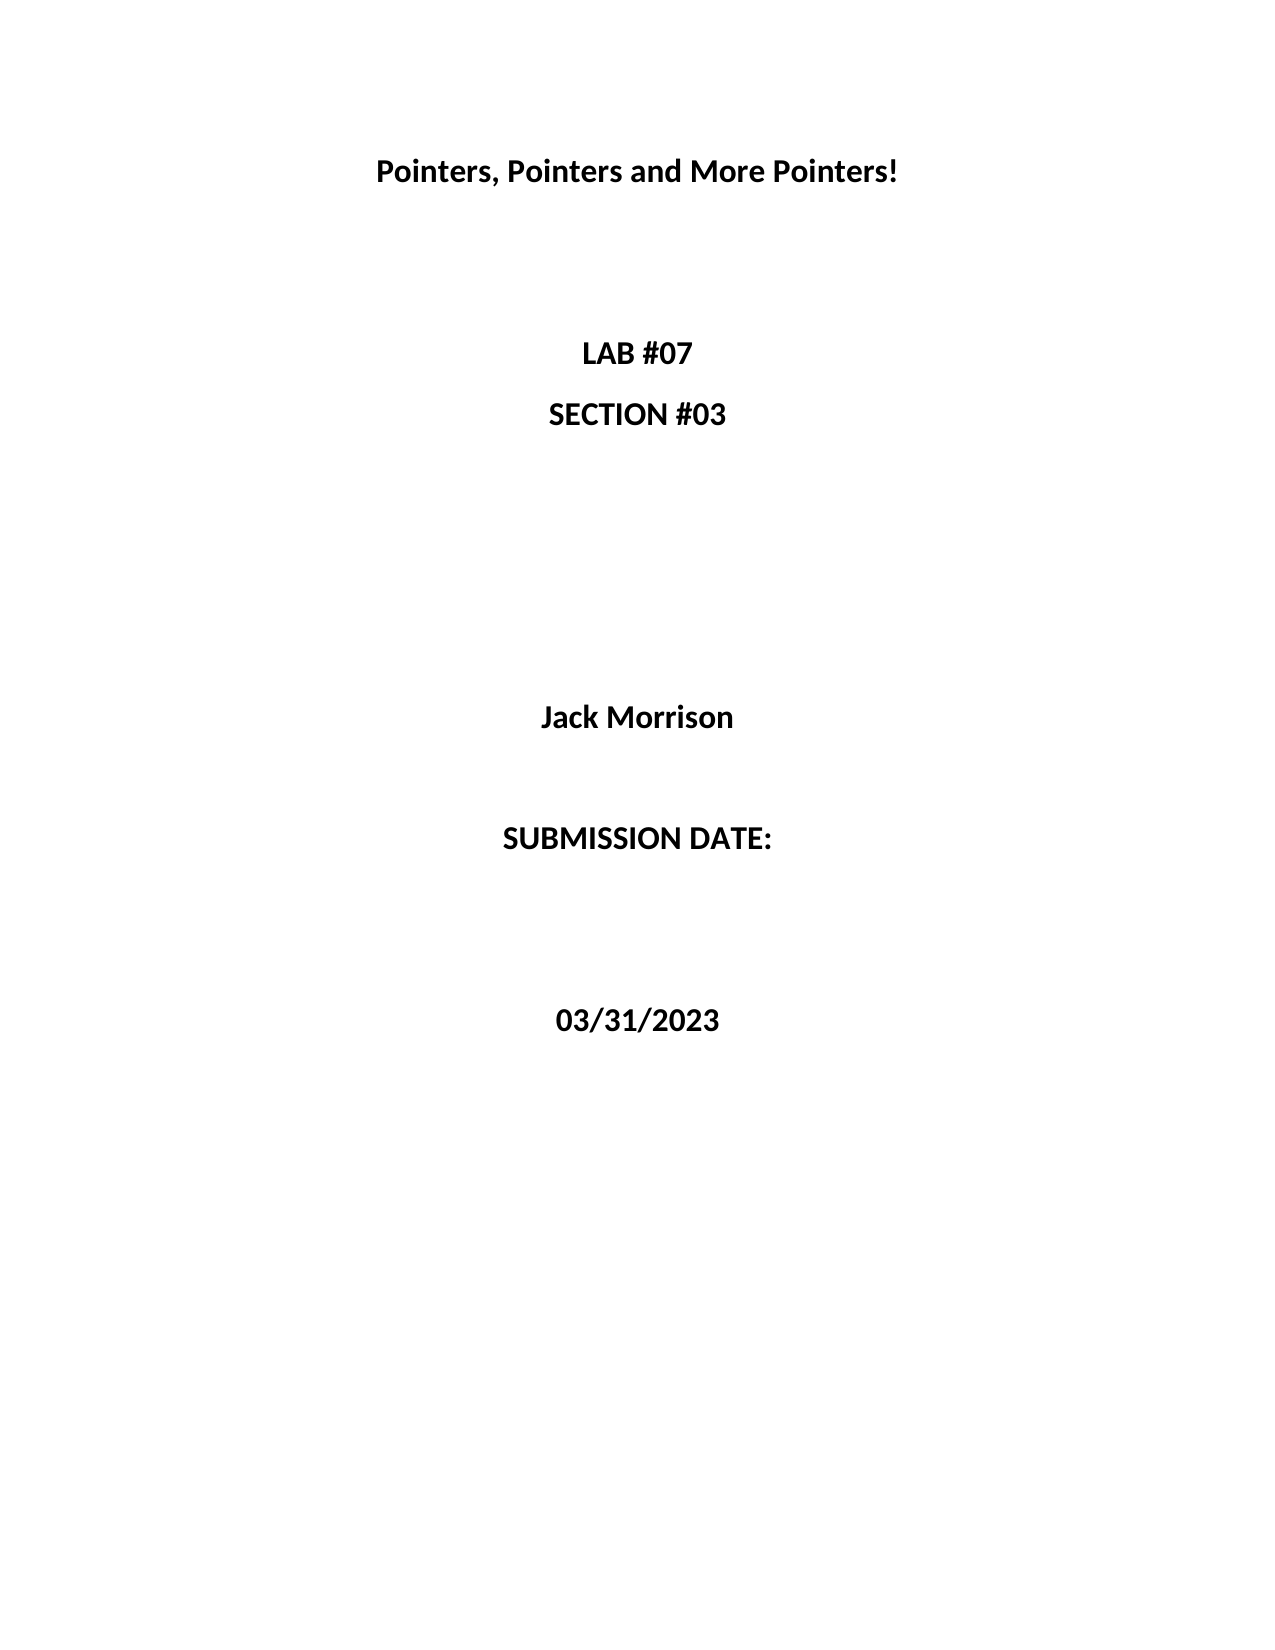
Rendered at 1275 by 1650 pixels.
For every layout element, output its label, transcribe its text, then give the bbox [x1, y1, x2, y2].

text Pointers, Pointers and More Pointers! [150, 150, 1125, 191]
text LAB #07 [150, 332, 1125, 373]
text Jack Morrison [150, 696, 1125, 736]
text SUBMISSION DATE: [150, 817, 1125, 858]
text 03/31/2023 [150, 999, 1125, 1039]
text SECTION #03 [150, 392, 1125, 433]
